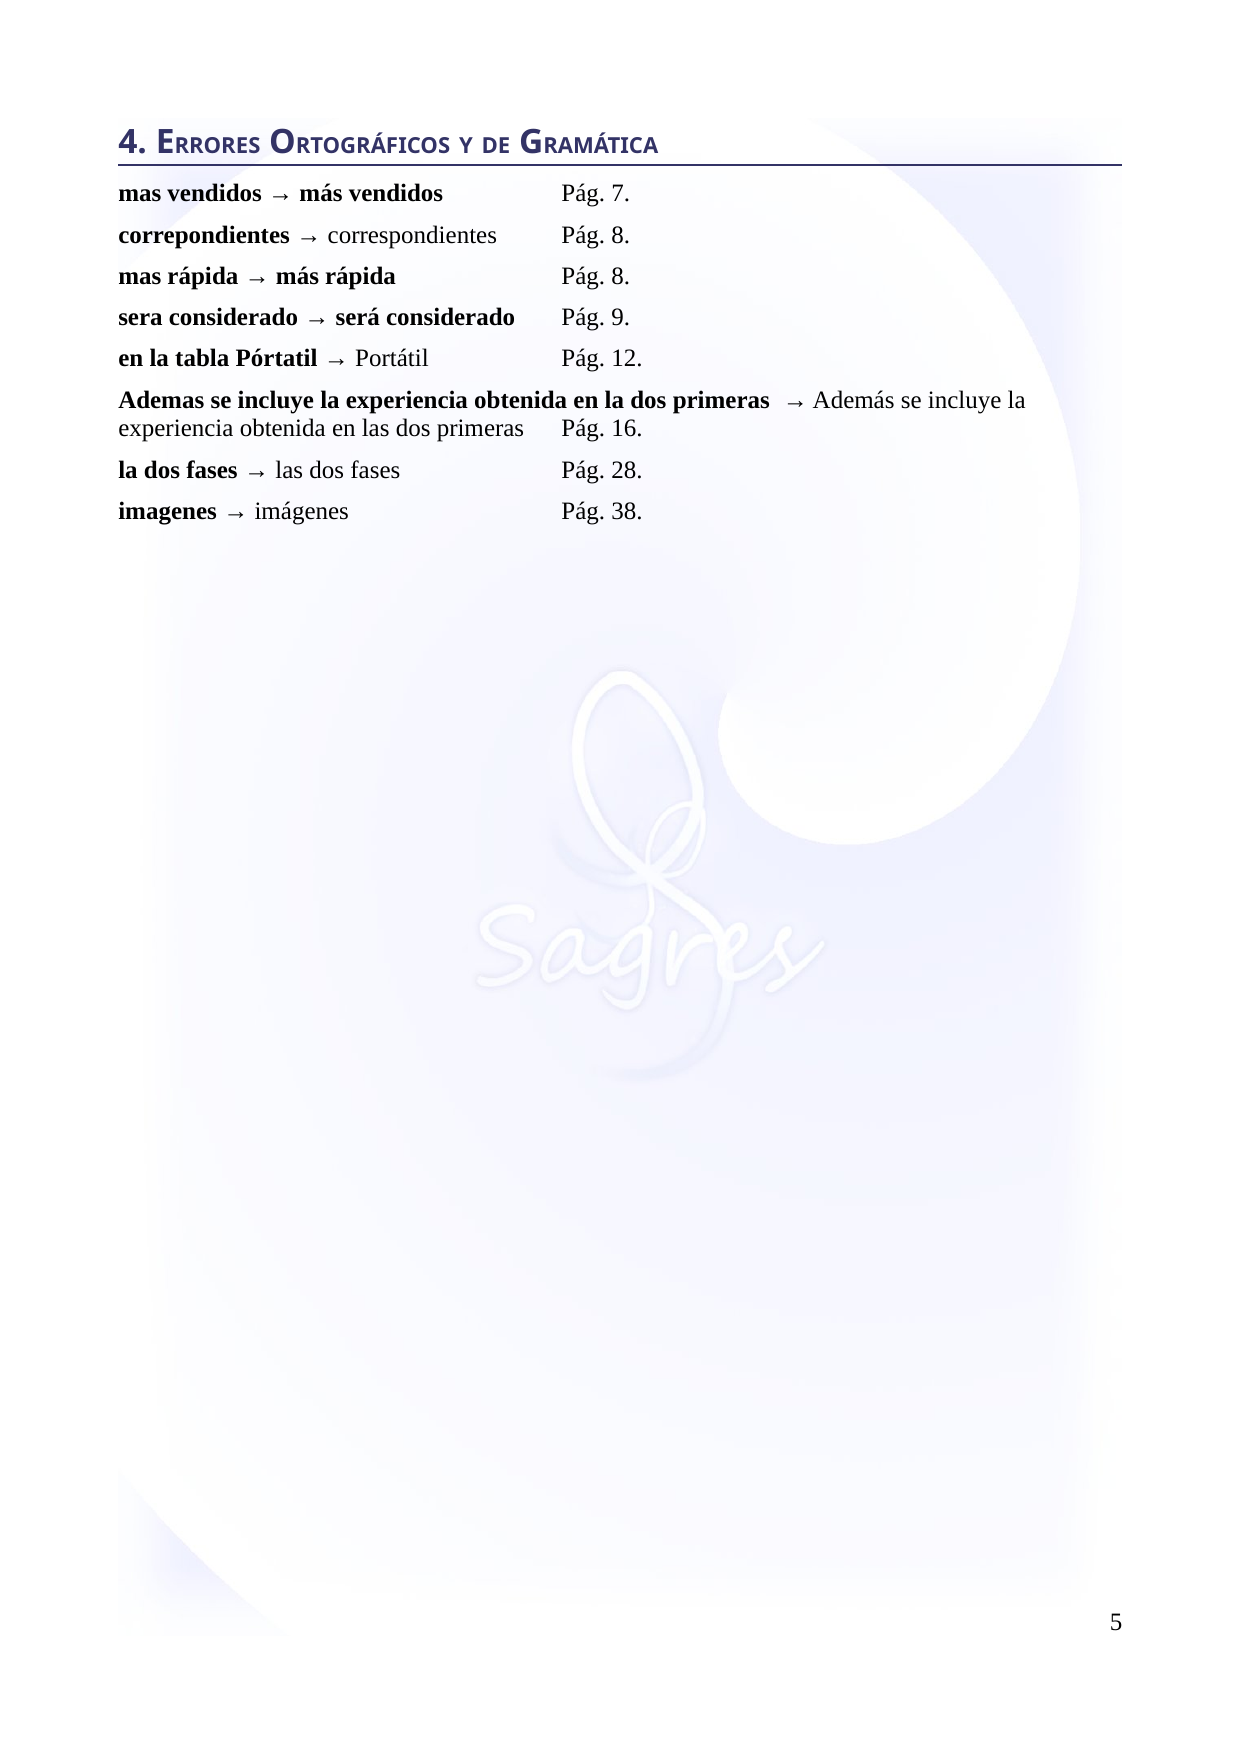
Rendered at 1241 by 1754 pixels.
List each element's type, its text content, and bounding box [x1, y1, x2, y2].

text mas rápida → más rápida Pág. 8. [118, 261, 1122, 290]
picture [118, 331, 1122, 343]
text la dos fases → las dos fases Pág. 28. [118, 455, 1122, 483]
text Ademas se incluye la experiencia obtenida en la dos primeras → Además se incluye la experiencia obtenida en las dos primeras Pág. 16. [118, 385, 1122, 442]
text sera considerado → será considerado Pág. 9. [118, 302, 1122, 331]
text en la tabla Pórtatil → Portátil Pág. 12. [118, 343, 1122, 372]
picture [118, 166, 1122, 178]
picture [118, 207, 1122, 220]
picture [118, 525, 1122, 1636]
picture [118, 483, 1122, 496]
picture [118, 372, 1122, 385]
picture [118, 248, 1122, 261]
text mas vendidos → más vendidos Pág. 7. [118, 178, 1122, 207]
subtitle 4. Errores Ortográficos y de Gramática [118, 118, 1122, 164]
picture [118, 442, 1122, 455]
text correpondientes → correspondientes Pág. 8. [118, 220, 1122, 248]
text imagenes → imágenes Pág. 38. [118, 496, 1122, 525]
picture [118, 290, 1122, 302]
